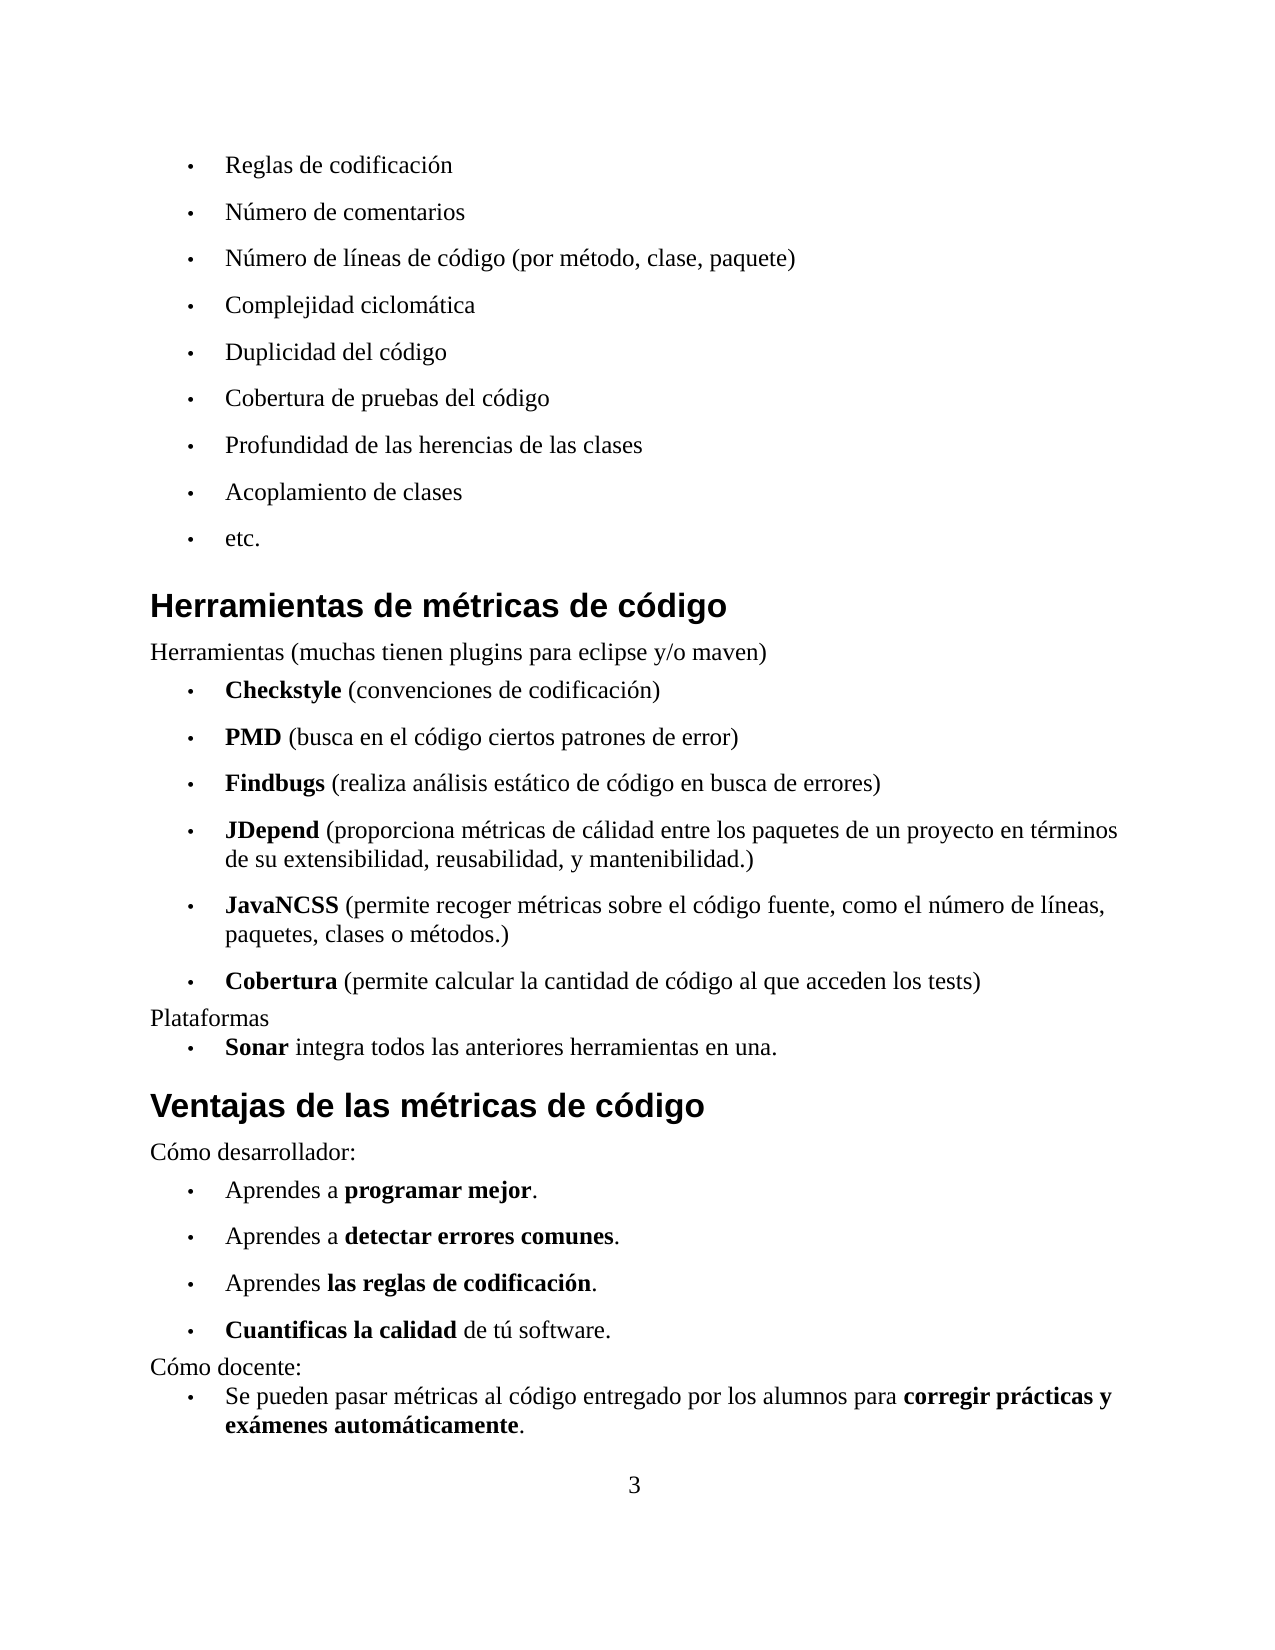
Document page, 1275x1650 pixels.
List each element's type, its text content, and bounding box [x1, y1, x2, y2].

list Complejidad ciclomática [187, 290, 1125, 319]
subtitle Herramientas de métricas de código [150, 586, 1125, 625]
text Herramientas (muchas tienen plugins para eclipse y/o maven) [150, 637, 1125, 666]
list JavaNCSS (permite recoger métricas sobre el código fuente, como el número de líneas, paquetes, clases o métodos.) [187, 890, 1125, 948]
list PMD (busca en el código ciertos patrones de error) [187, 722, 1125, 750]
list Aprendes las reglas de codificación. [187, 1268, 1125, 1297]
text Cómo desarrollador: [150, 1137, 1125, 1166]
list Cuantificas la calidad de tú software. [187, 1315, 1125, 1343]
list Número de líneas de código (por método, clase, paquete) [187, 243, 1125, 272]
list Reglas de codificación [187, 150, 1125, 179]
list Se pueden pasar métricas al código entregado por los alumnos para corregir prácticas y exámenes automáticamente. [187, 1381, 1125, 1439]
list Aprendes a detectar errores comunes. [187, 1221, 1125, 1250]
subtitle Ventajas de las métricas de código [150, 1086, 1125, 1124]
list Checkstyle (convenciones de codificación) [187, 675, 1125, 704]
text Plataformas [150, 1003, 1125, 1032]
list Cobertura (permite calcular la cantidad de código al que acceden los tests) [187, 966, 1125, 994]
list Acoplamiento de clases [187, 477, 1125, 505]
list Profundidad de las herencias de las clases [187, 430, 1125, 459]
list Duplicidad del código [187, 337, 1125, 365]
list Aprendes a programar mejor. [187, 1175, 1125, 1203]
list Cobertura de pruebas del código [187, 383, 1125, 412]
list JDepend (proporciona métricas de cálidad entre los paquetes de un proyecto en términos de su extensibilidad, reusabilidad, y mantenibilidad.) [187, 815, 1125, 872]
list Findbugs (realiza análisis estático de código en busca de errores) [187, 768, 1125, 797]
list etc. [187, 523, 1125, 552]
list Número de comentarios [187, 197, 1125, 225]
text Cómo docente: [150, 1352, 1125, 1381]
list Sonar integra todos las anteriores herramientas en una. [187, 1032, 1125, 1061]
